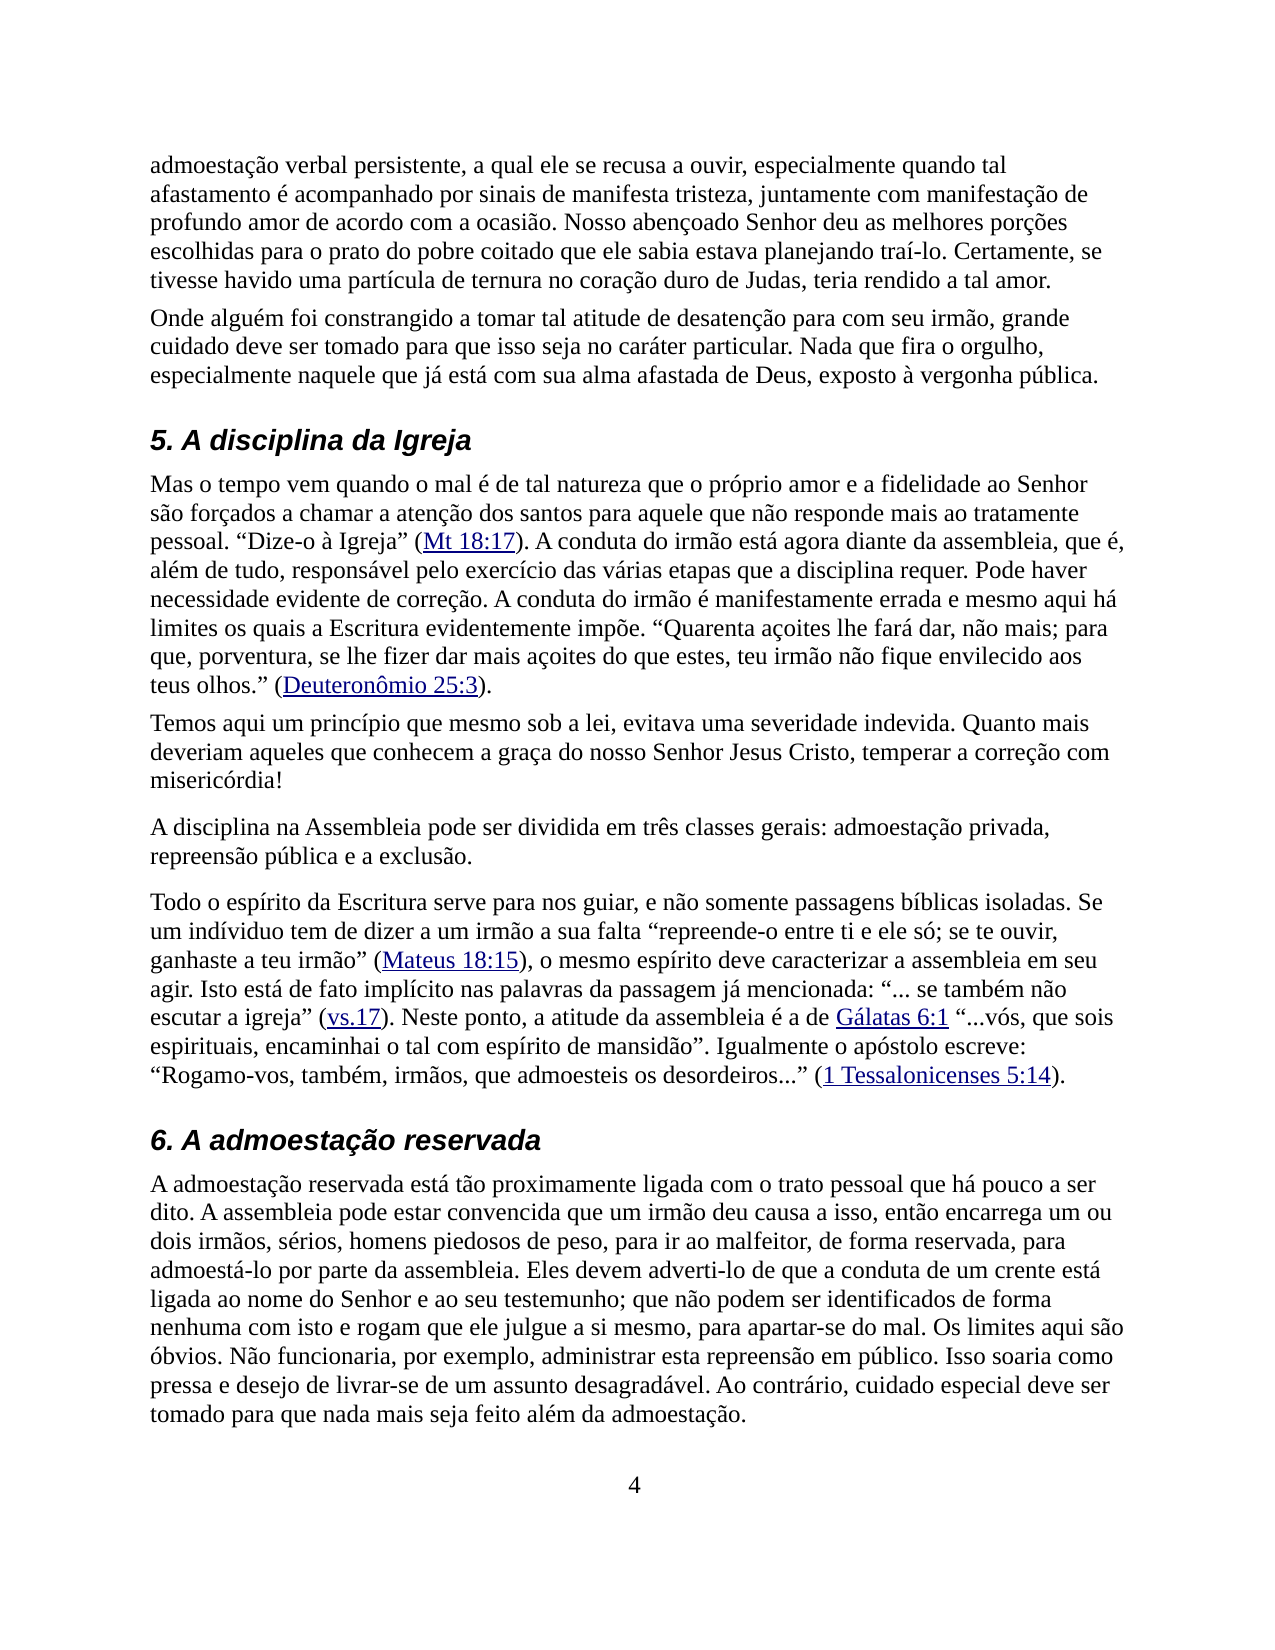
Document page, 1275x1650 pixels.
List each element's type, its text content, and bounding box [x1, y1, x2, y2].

text Mas o tempo vem quando o mal é de tal natureza que o próprio amor e a fidelidade ao Senhor são forçados a chamar a atenção dos santos para aquele que não responde mais ao tratamente pessoal. “Dize-o à Igreja” (Mt 18:17). A conduta do irmão está agora diante da assembleia, que é, além de tudo, responsável pelo exercício das várias etapas que a disciplina requer. Pode haver necessidade evidente de correção. A conduta do irmão é manifestamente errada e mesmo aqui há limites os quais a Escritura evidentemente impõe. “Quarenta açoites lhe fará dar, não mais; para que, porventura, se lhe fizer dar mais açoites do que estes, teu irmão não fique envilecido aos teus olhos.” (Deuteronômio 25:3). [150, 469, 1125, 699]
subtitle 6. A admoestação reservada [150, 1123, 1125, 1156]
text admoestação verbal persistente, a qual ele se recusa a ouvir, especialmente quando tal afastamento é acompanhado por sinais de manifesta tristeza, juntamente com manifestação de profundo amor de acordo com a ocasião. Nosso abençoado Senhor deu as melhores porções escolhidas para o prato do pobre coitado que ele sabia estava planejando traí-lo. Certamente, se tivesse havido uma partícula de ternura no coração duro de Judas, teria rendido a tal amor. [150, 150, 1125, 294]
text Todo o espírito da Escritura serve para nos guiar, e não somente passagens bíblicas isoladas. Se um indíviduo tem de dizer a um irmão a sua falta “repreende-o entre ti e ele só; se te ouvir, ganhaste a teu irmão” (Mateus 18:15), o mesmo espírito deve caracterizar a assembleia em seu agir. Isto está de fato implícito nas palavras da passagem já mencionada: “... se também não escutar a igreja” (vs.17). Neste ponto, a atitude da assembleia é a de Gálatas 6:1 “...vós, que sois espirituais, encaminhai o tal com espírito de mansidão”. Igualmente o apóstolo escreve: “Rogamo-vos, também, irmãos, que admoesteis os desordeiros...” (1 Tessalonicenses 5:14). [150, 887, 1125, 1089]
text A disciplina na Assembleia pode ser dividida em três classes gerais: admoestação privada, repreensão pública e a exclusão. [150, 812, 1125, 869]
text Onde alguém foi constrangido a tomar tal atitude de desatenção para com seu irmão, grande cuidado deve ser tomado para que isso seja no caráter particular. Nada que fira o orgulho, especialmente naquele que já está com sua alma afastada de Deus, exposto à vergonha pública. [150, 303, 1125, 389]
text A admoestação reservada está tão proximamente ligada com o trato pessoal que há pouco a ser dito. A assembleia pode estar convencida que um irmão deu causa a isso, então encarrega um ou dois irmãos, sérios, homens piedosos de peso, para ir ao malfeitor, de forma reservada, para admoestá-lo por parte da assembleia. Eles devem adverti-lo de que a conduta de um crente está ligada ao nome do Senhor e ao seu testemunho; que não podem ser identificados de forma nenhuma com isto e rogam que ele julgue a si mesmo, para apartar-se do mal. Os limites aqui são óbvios. Não funcionaria, por exemplo, administrar esta repreensão em público. Isso soaria como pressa e desejo de livrar-se de um assunto desagradável. Ao contrário, cuidado especial deve ser tomado para que nada mais seja feito além da admoestação. [150, 1169, 1125, 1427]
subtitle 5. A disciplina da Igreja [150, 423, 1125, 456]
text Temos aqui um princípio que mesmo sob a lei, evitava uma severidade indevida. Quanto mais deveriam aqueles que conhecem a graça do nosso Senhor Jesus Cristo, temperar a correção com misericórdia! [150, 708, 1125, 794]
